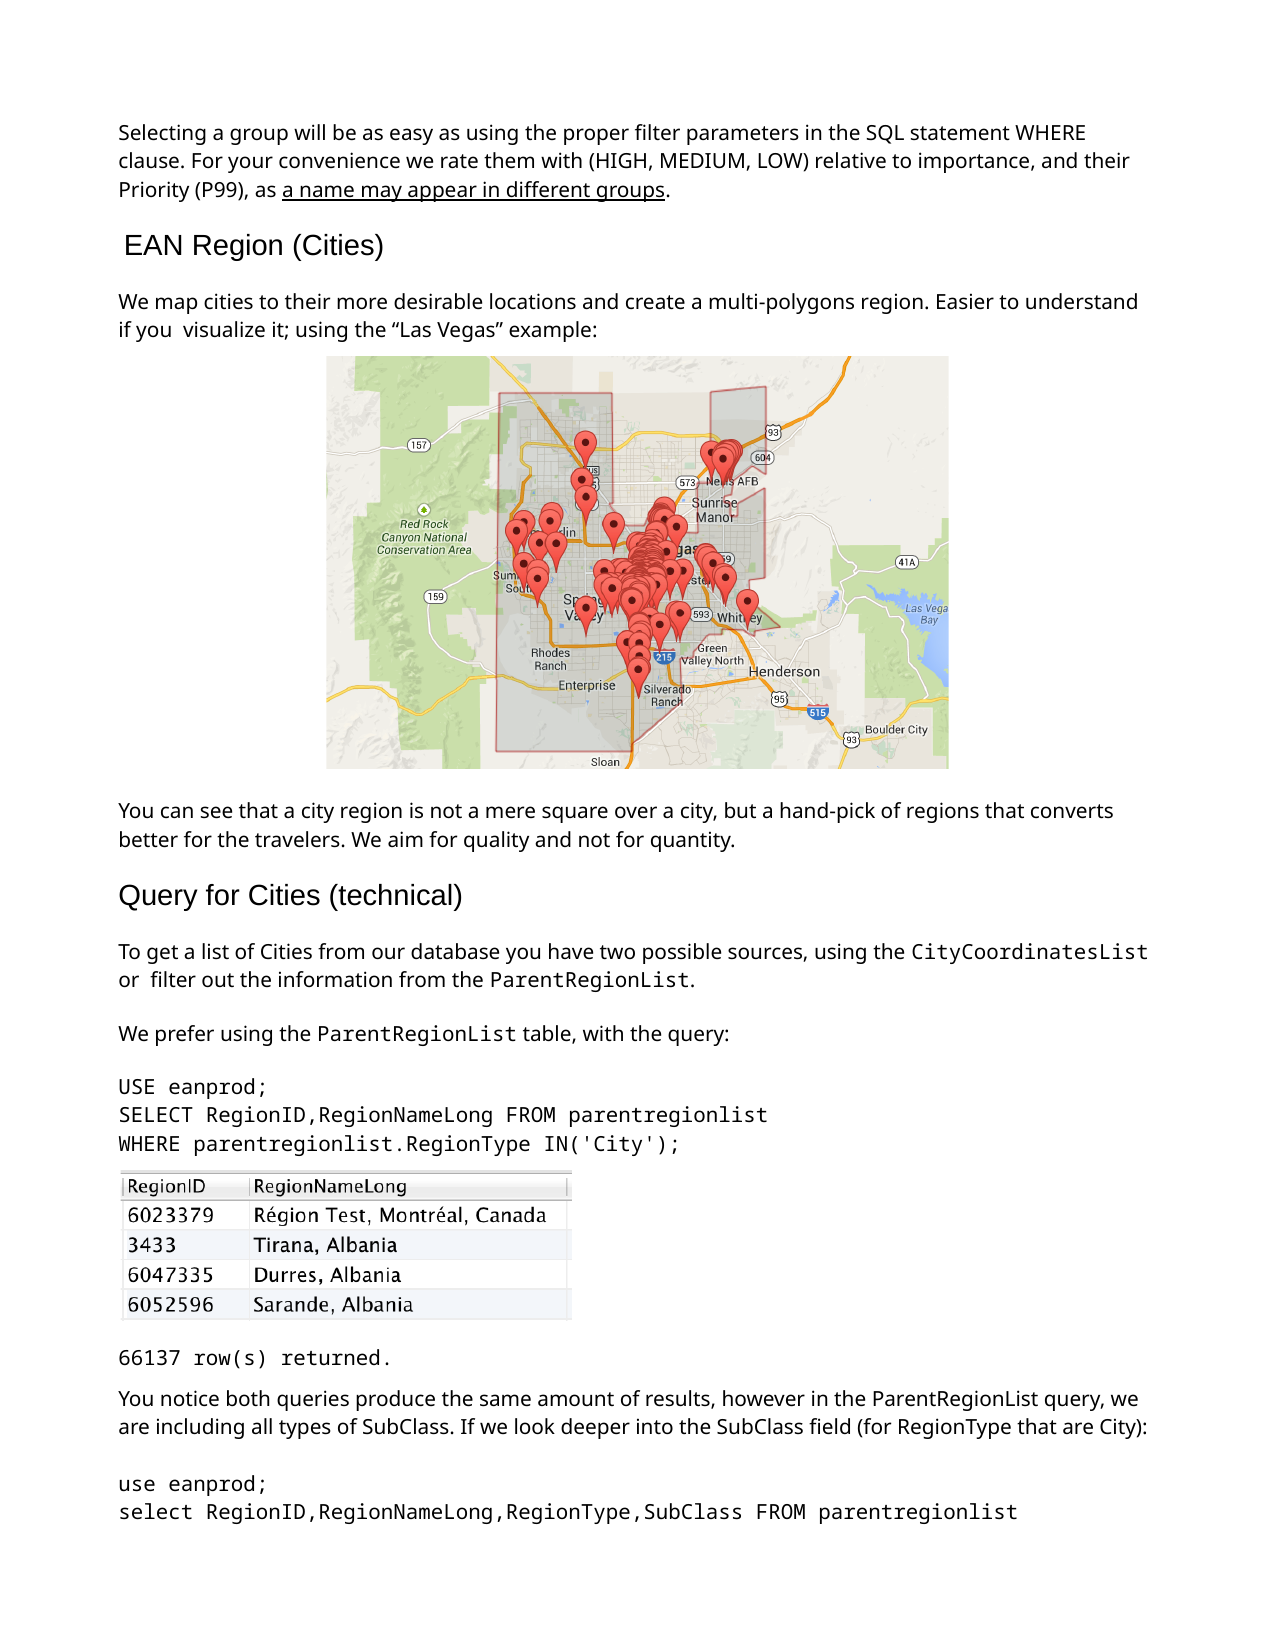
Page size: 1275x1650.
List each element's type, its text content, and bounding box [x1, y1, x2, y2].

subtitle EAN Region (Cities) [118, 228, 1157, 262]
picture [120, 1170, 572, 1321]
subtitle We prefer using the ParentRegionList table, with the query: [118, 1019, 1157, 1047]
text You notice both queries produce the same amount of results, however in the ParentRegionList query, we are including all types of SubClass. If we look deeper into the SubClass field (for RegionType that are City): [118, 1384, 1157, 1441]
picture [326, 356, 949, 769]
subtitle 66137 row(s) returned. [118, 1343, 1157, 1371]
subtitle To get a list of Cities from our database you have two possible sources, using the CityCoordinatesList or filter out the information from the ParentRegionList. [118, 937, 1157, 994]
text use eanprod; [118, 1469, 1157, 1497]
subtitle Query for Cities (technical) [118, 878, 1157, 912]
subtitle USE eanprod; SELECT RegionID,RegionNameLong FROM parentregionlist WHERE parentregionlist.RegionType IN('City'); [118, 1072, 1157, 1157]
subtitle We map cities to their more desirable locations and create a multi-polygons region. Easier to understand if you visualize it; using the “Las Vegas” example: [118, 287, 1157, 344]
text select RegionID,RegionNameLong,RegionType,SubClass FROM parentregionlist [118, 1497, 1157, 1526]
subtitle Selecting a group will be as easy as using the proper filter parameters in the SQL statement WHERE clause. For your convenience we rate them with (HIGH, MEDIUM, LOW) relative to importance, and their Priority (P99), as a name may appear in different groups. [118, 118, 1157, 203]
subtitle You can see that a city region is not a mere square over a city, but a hand-pick of regions that converts better for the travelers. We aim for quality and not for quantity. [118, 796, 1157, 853]
